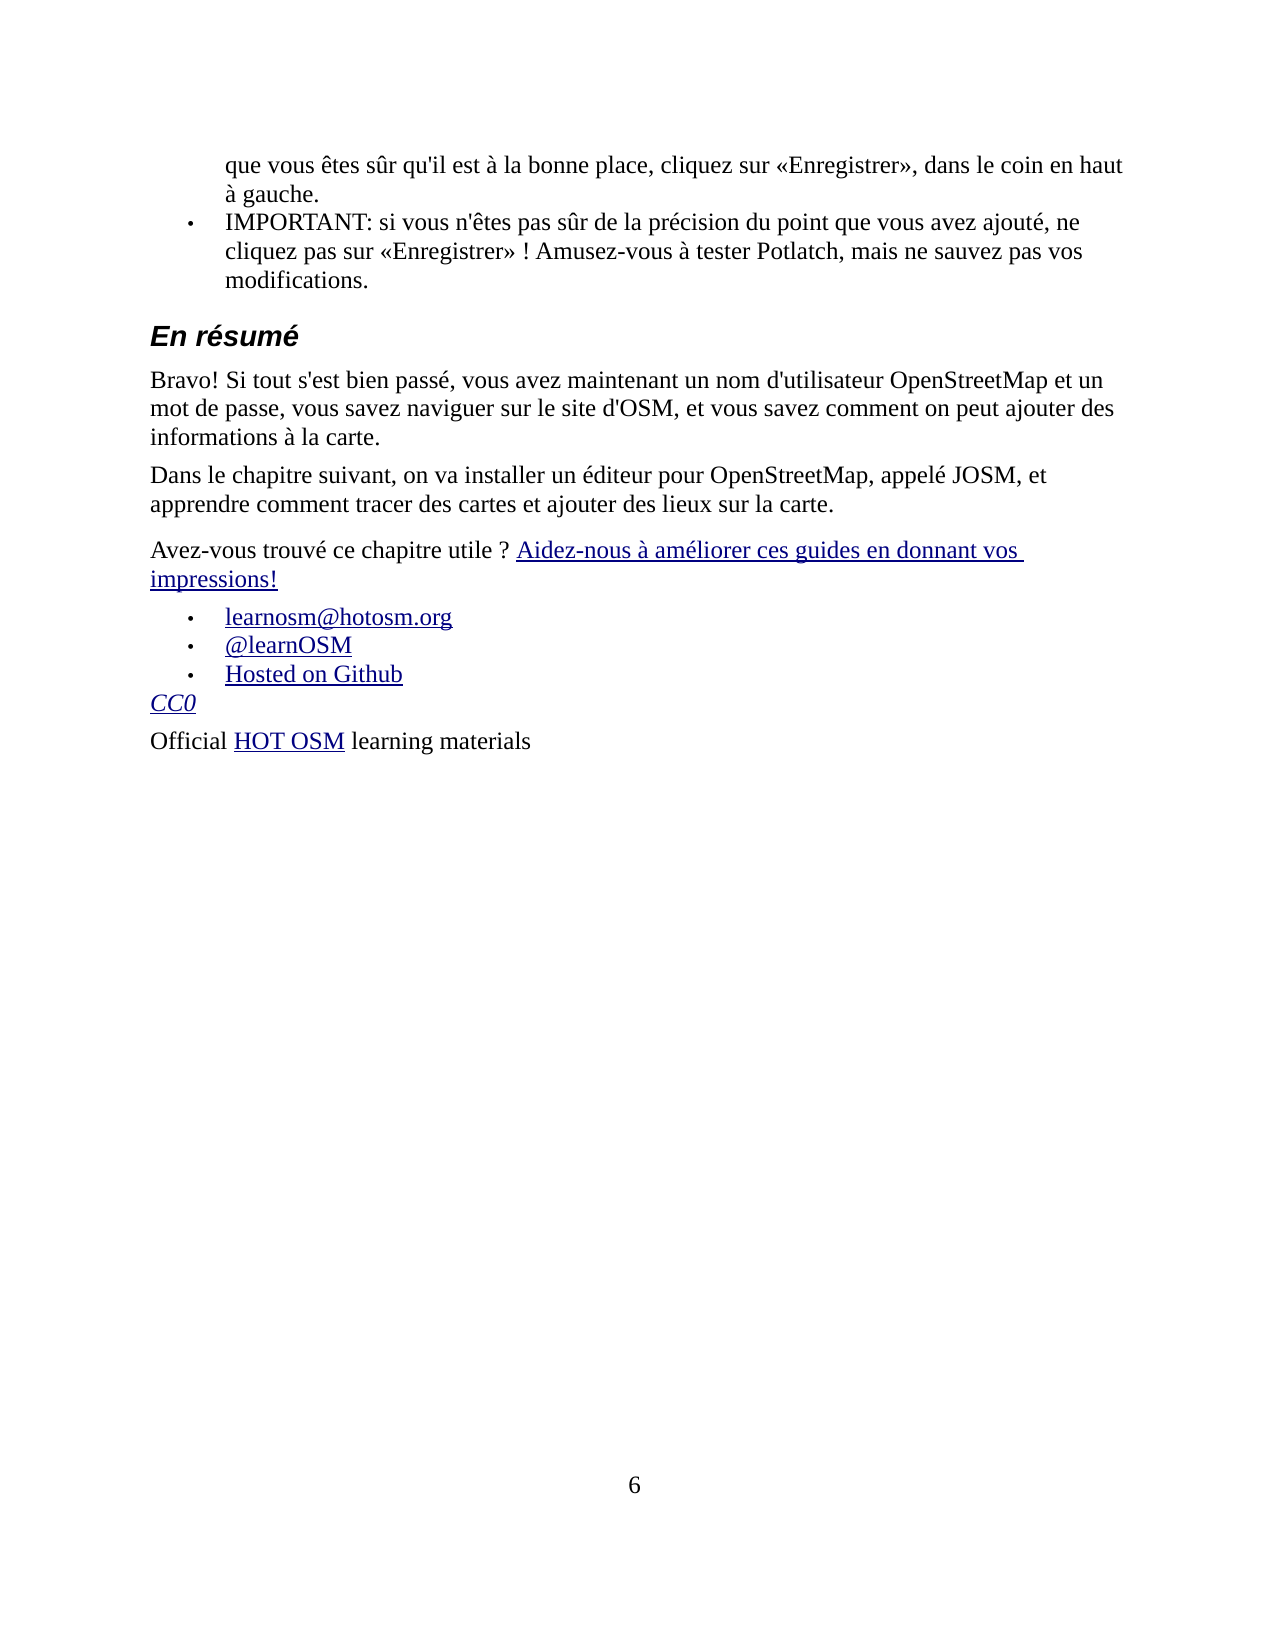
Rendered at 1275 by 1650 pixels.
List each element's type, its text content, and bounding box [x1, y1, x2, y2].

list IMPORTANT: si vous n'êtes pas sûr de la précision du point que vous avez ajouté, ne cliquez pas sur «Enregistrer» ! Amusez-vous à tester Potlatch, mais ne sauvez pas vos modifications. [187, 207, 1125, 294]
text CC0 [150, 688, 1125, 717]
list que vous êtes sûr qu'il est à la bonne place, cliquez sur «Enregistrer», dans le coin en haut à gauche. [187, 150, 1125, 207]
text Dans le chapitre suivant, on va installer un éditeur pour OpenStreetMap, appelé JOSM, et apprendre comment tracer des cartes et ajouter des lieux sur la carte. [150, 460, 1125, 517]
subtitle En résumé [150, 319, 1125, 352]
text Official HOT OSM learning materials [150, 726, 1125, 754]
list Hosted on Github [187, 659, 1125, 688]
text Avez-vous trouvé ce chapitre utile ? Aidez-nous à améliorer ces guides en donnant vos impressions! [150, 535, 1125, 593]
list learnosm@hotosm.org [187, 602, 1125, 631]
list @learnOSM [187, 631, 1125, 659]
text Bravo! Si tout s'est bien passé, vous avez maintenant un nom d'utilisateur OpenStreetMap et un mot de passe, vous savez naviguer sur le site d'OSM, et vous savez comment on peut ajouter des informations à la carte. [150, 365, 1125, 451]
